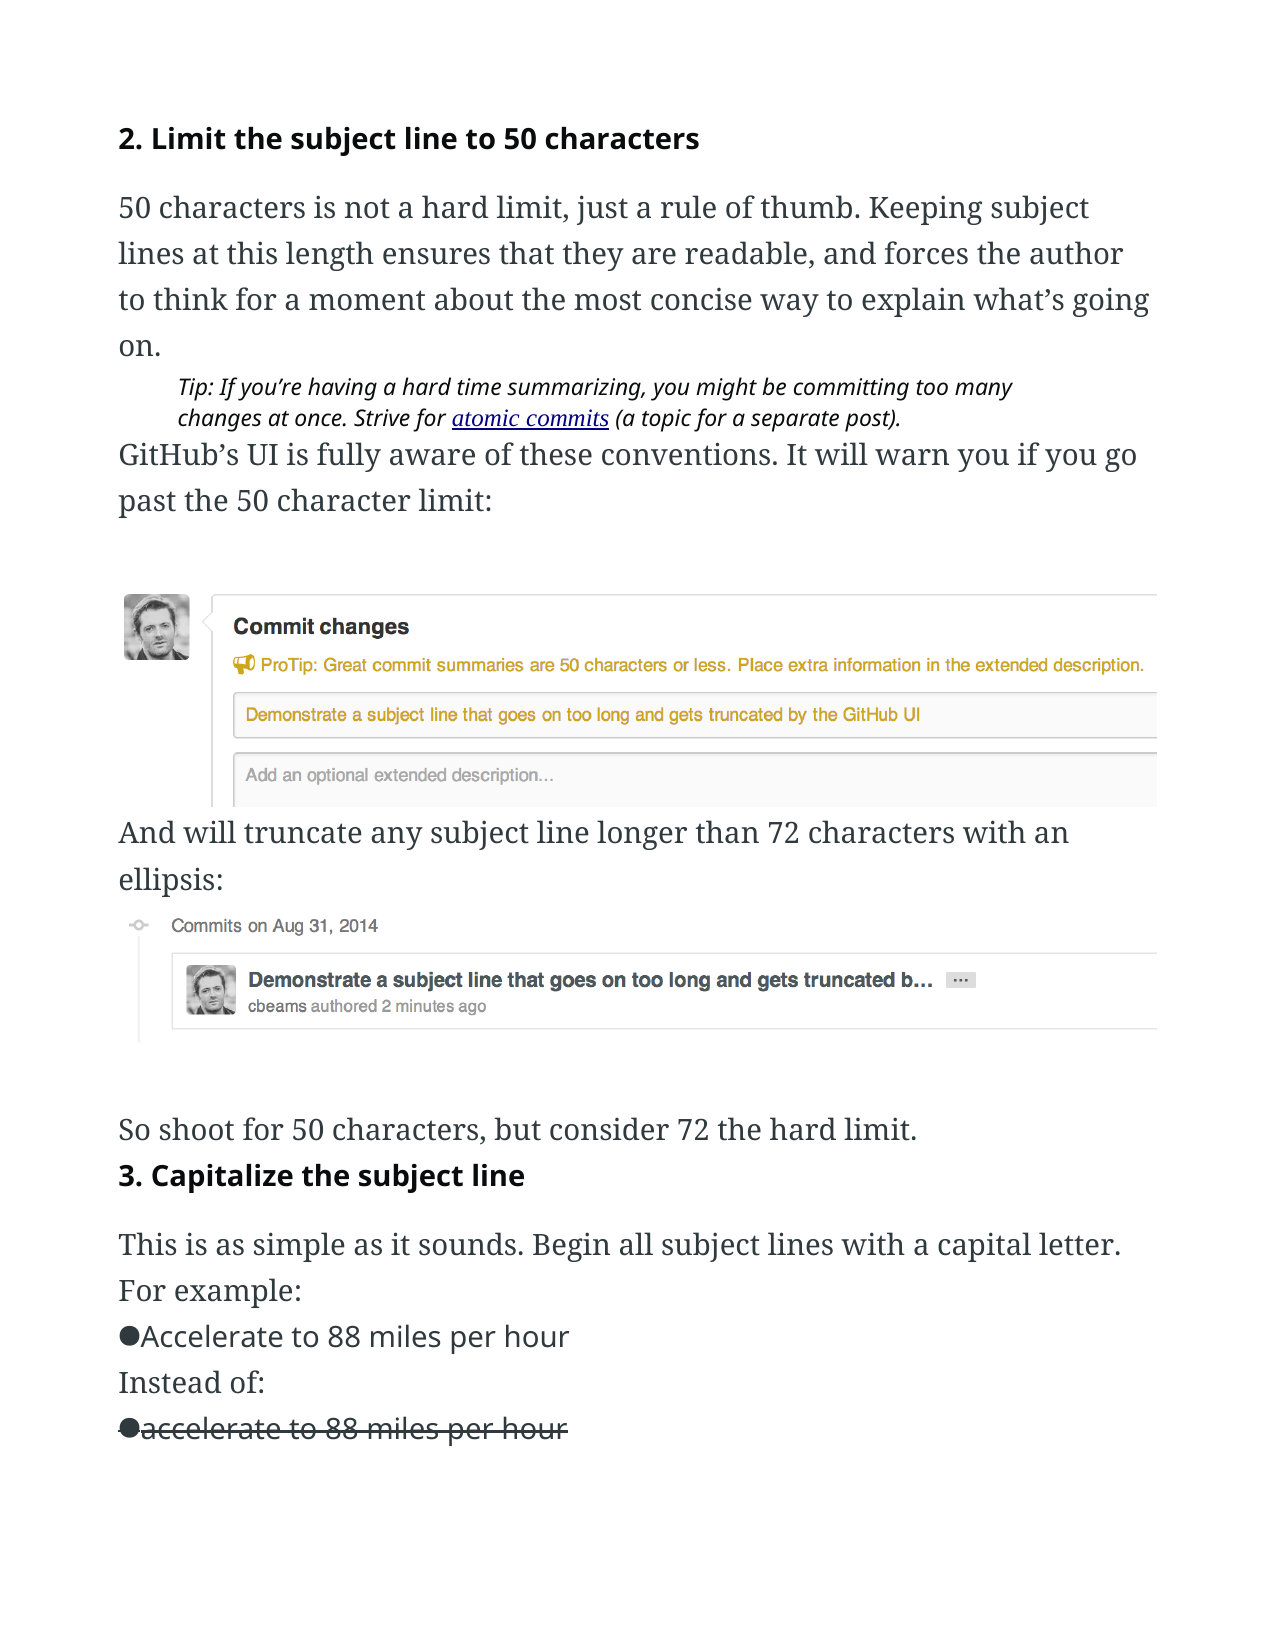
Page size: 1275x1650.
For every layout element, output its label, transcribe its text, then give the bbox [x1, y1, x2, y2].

text So shoot for 50 characters, but consider 72 the hard limit. [118, 1109, 1157, 1149]
text Tip: If you’re having a hard time summarizing, you might be committing too many changes at once. Strive for atomic commits (a topic for a separate post). [177, 371, 1098, 433]
subtitle 3. Capitalize the subject line [118, 1155, 1157, 1194]
picture [118, 587, 1157, 807]
list accelerate to 88 miles per hour [118, 1408, 1157, 1448]
text 50 characters is not a hard limit, just a rule of thumb. Keeping subject lines at this length ensures that they are readable, and forces the author to think for a moment about the most concise way to explain what’s going on. [118, 187, 1157, 365]
text Instead of: [118, 1362, 1157, 1402]
text This is as simple as it sounds. Begin all subject lines with a capital letter. [118, 1224, 1157, 1264]
text GitHub’s UI is fully aware of these conventions. It will warn you if you go past the 50 character limit: [118, 433, 1157, 519]
list Accelerate to 88 miles per hour [118, 1316, 1157, 1356]
text And will truncate any subject line longer than 72 characters with an ellipsis: [118, 807, 1157, 898]
subtitle 2. Limit the subject line to 50 characters [118, 118, 1157, 158]
text For example: [118, 1270, 1157, 1310]
picture [118, 904, 1157, 1043]
